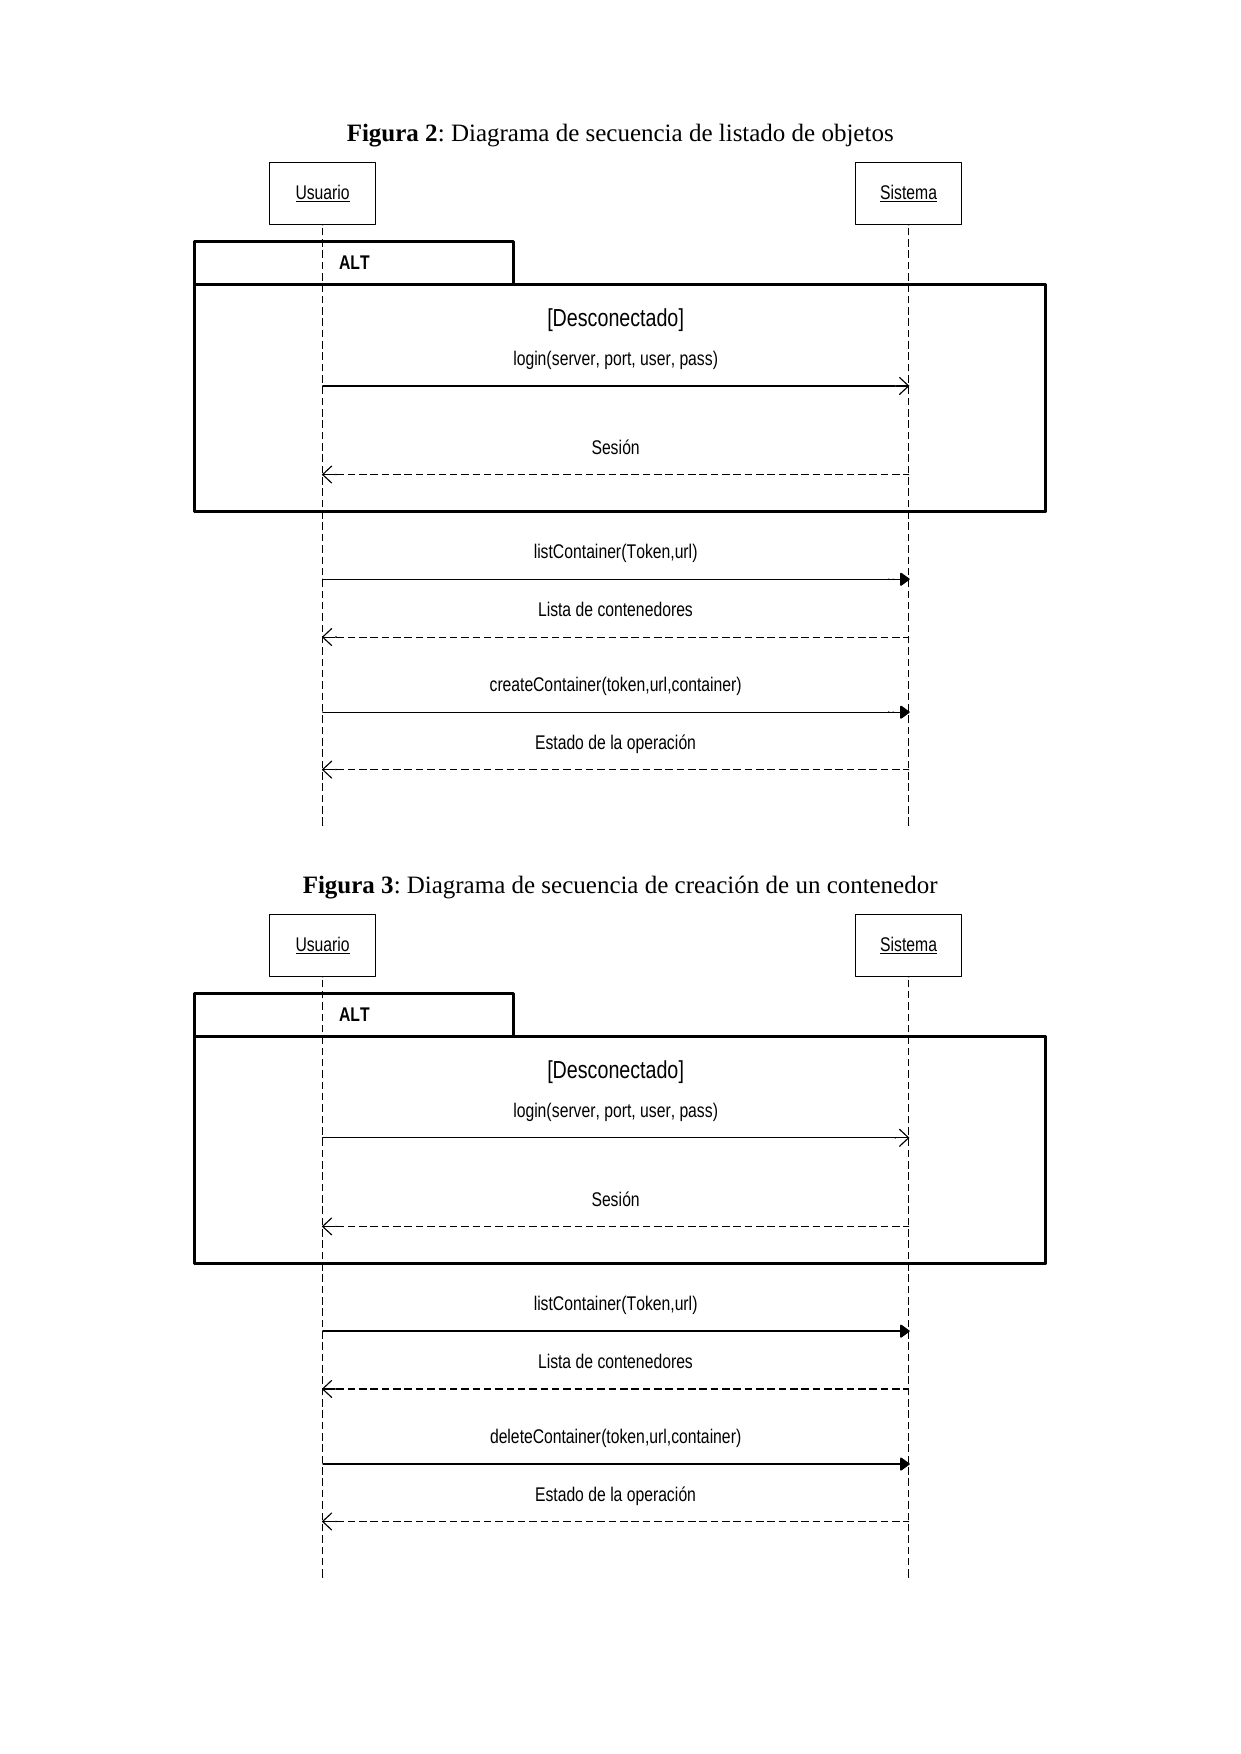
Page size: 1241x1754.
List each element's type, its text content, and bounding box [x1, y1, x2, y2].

text Figura 2: Diagrama de secuencia de listado de objetos [118, 118, 1122, 147]
text Figura 3: Diagrama de secuencia de creación de un contenedor [118, 870, 1122, 899]
